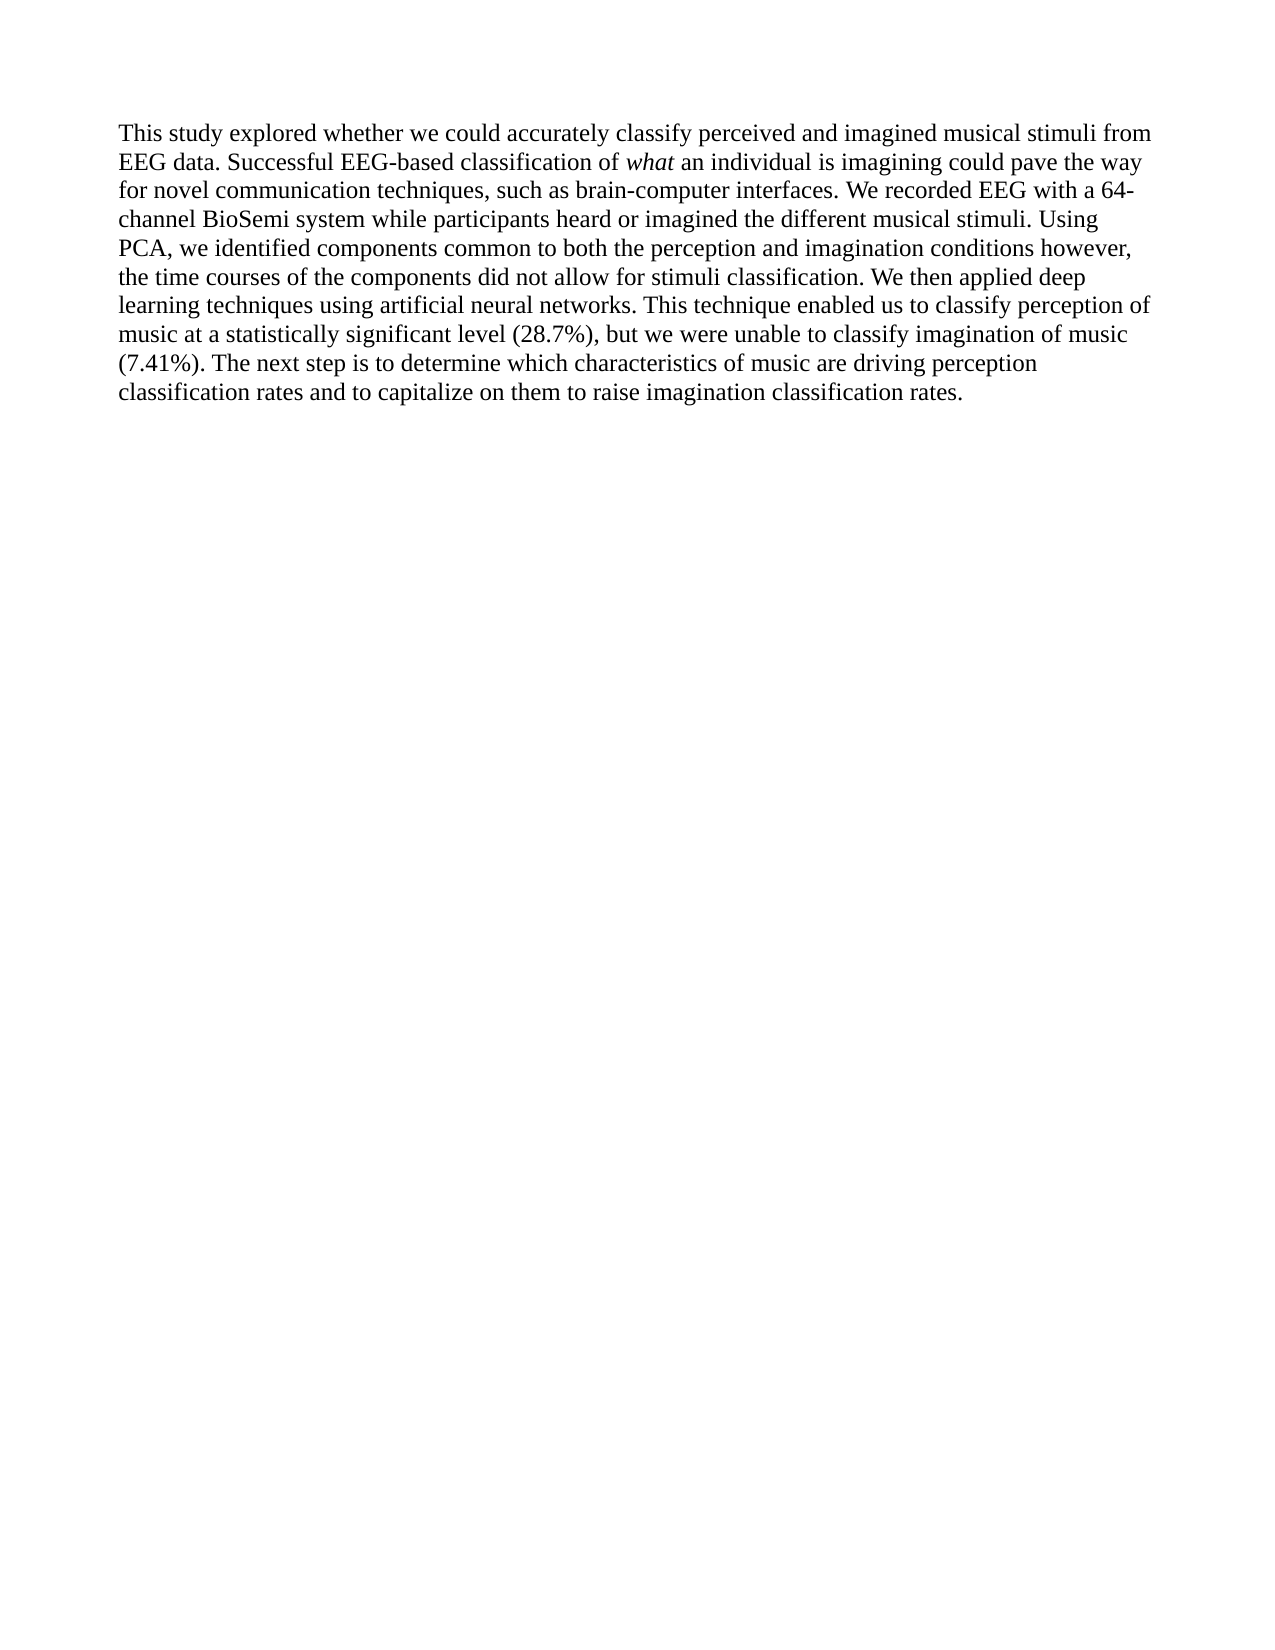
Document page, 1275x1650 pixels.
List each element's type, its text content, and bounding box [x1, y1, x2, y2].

text This study explored whether we could accurately classify perceived and imagined musical stimuli from EEG data. Successful EEG-based classification of what an individual is imagining could pave the way for novel communication techniques, such as brain-computer interfaces. We recorded EEG with a 64-channel BioSemi system while participants heard or imagined the different musical stimuli. Using PCA, we identified components common to both the perception and imagination conditions however, the time courses of the components did not allow for stimuli classification. We then applied deep learning techniques using artificial neural networks. This technique enabled us to classify perception of music at a statistically significant level (28.7%), but we were unable to classify imagination of music (7.41%). The next step is to determine which characteristics of music are driving perception classification rates and to capitalize on them to raise imagination classification rates. [118, 118, 1157, 406]
